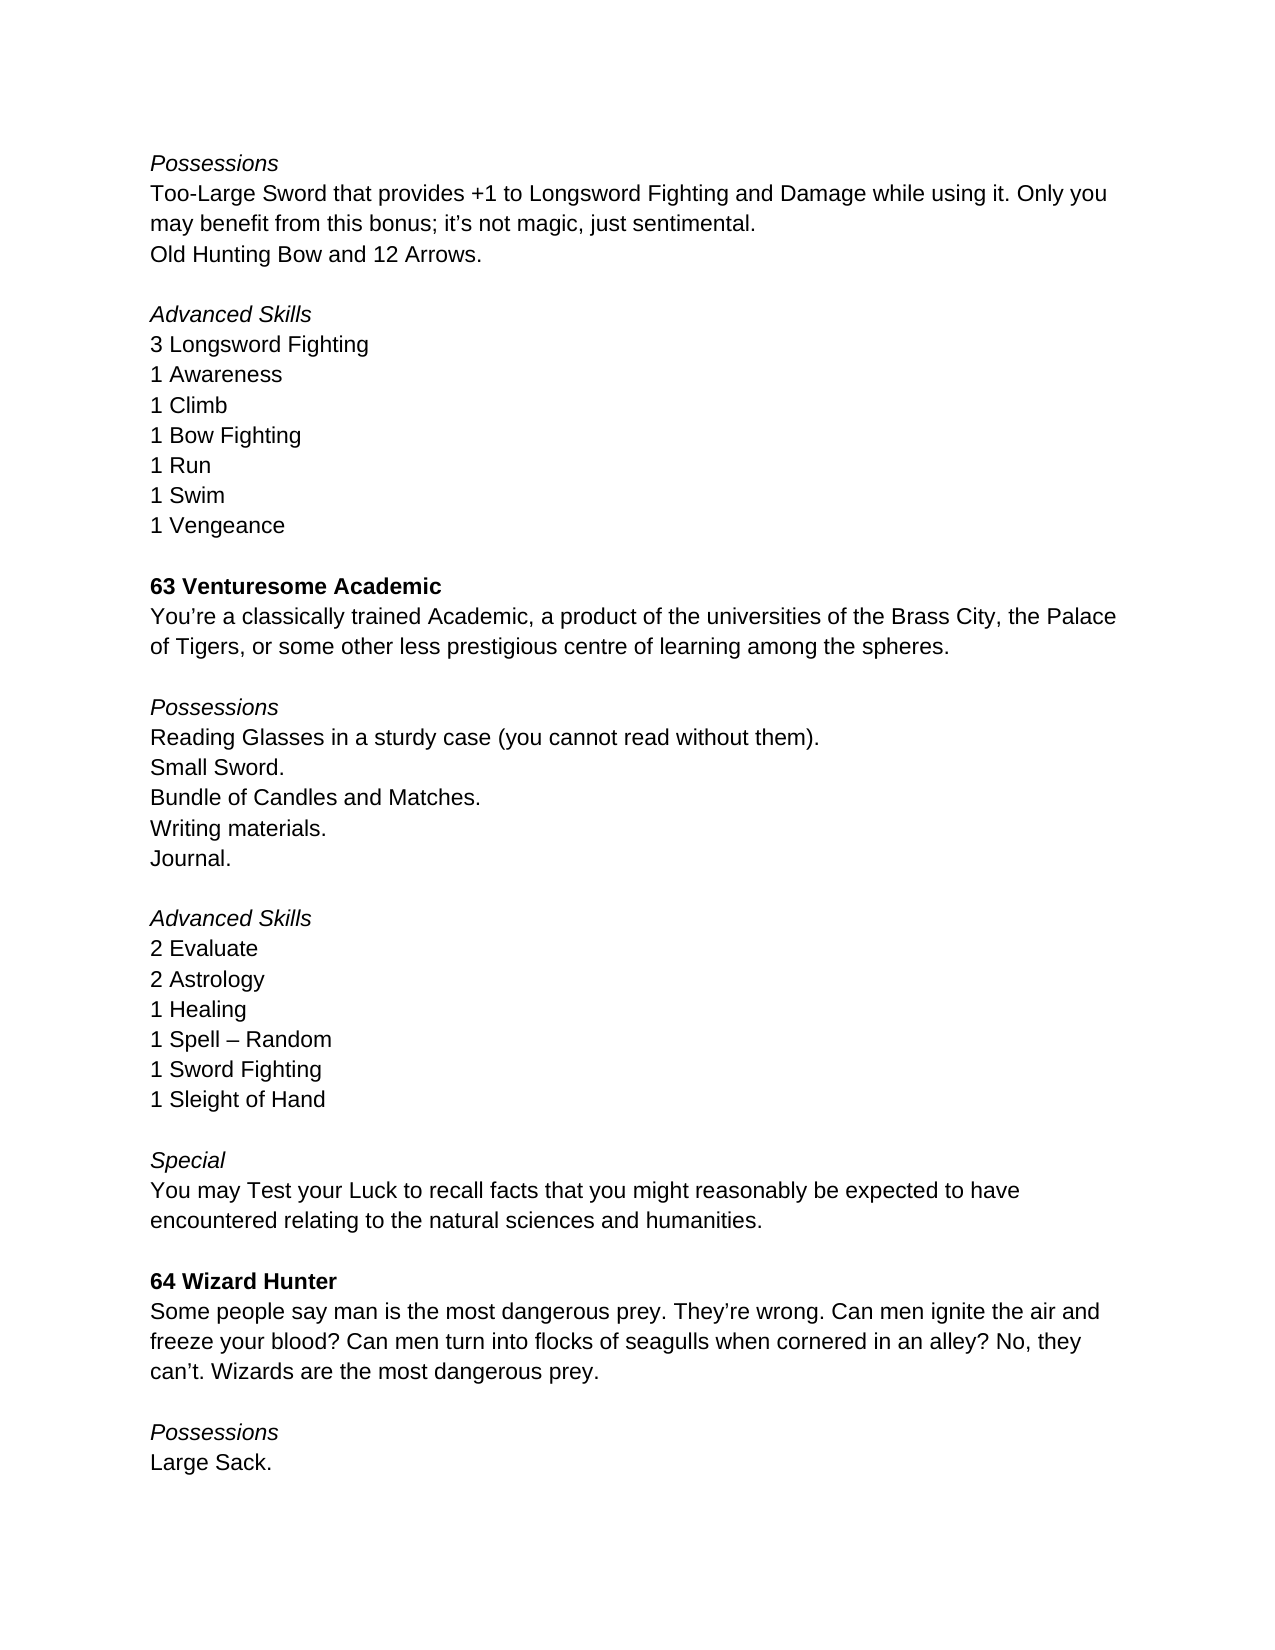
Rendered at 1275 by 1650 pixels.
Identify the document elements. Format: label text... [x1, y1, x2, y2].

text Reading Glasses in a sturdy case (you cannot read without them). [150, 724, 1125, 750]
text 64 Wizard Hunter [150, 1268, 1125, 1294]
text 1 Sleight of Hand [150, 1086, 1125, 1113]
text Advanced Skills [150, 905, 1125, 932]
text Some people say man is the most dangerous prey. They’re wrong. Can men ignite the air and freeze your blood? Can men turn into flocks of seagulls when cornered in an alley? No, they can’t. Wizards are the most dangerous prey. [150, 1298, 1125, 1385]
text Journal. [150, 845, 1125, 871]
text Possessions [150, 150, 1125, 176]
text 2 Evaluate [150, 935, 1125, 962]
text Large Sack. [150, 1449, 1125, 1475]
text Writing materials. [150, 814, 1125, 841]
text Old Hunting Bow and 12 Arrows. [150, 241, 1125, 267]
text Bundle of Candles and Matches. [150, 784, 1125, 811]
text 1 Healing [150, 996, 1125, 1022]
text Small Sword. [150, 754, 1125, 781]
text 2 Astrology [150, 966, 1125, 992]
text 1 Swim [150, 482, 1125, 509]
text Possessions [150, 1419, 1125, 1445]
text Too-Large Sword that provides +1 to Longsword Fighting and Damage while using it. Only you may benefit from this bonus; it’s not magic, just sentimental. [150, 180, 1125, 237]
text 63 Venturesome Academic [150, 573, 1125, 599]
text 1 Spell – Random [150, 1026, 1125, 1052]
text You may Test your Luck to recall facts that you might reasonably be expected to have encountered relating to the natural sciences and humanities. [150, 1177, 1125, 1234]
text 1 Bow Fighting [150, 422, 1125, 448]
text 1 Vengeance [150, 512, 1125, 539]
text 1 Run [150, 452, 1125, 478]
text You’re a classically trained Academic, a product of the universities of the Brass City, the Palace of Tigers, or some other less prestigious centre of learning among the spheres. [150, 603, 1125, 660]
text Possessions [150, 694, 1125, 720]
text 3 Longsword Fighting [150, 331, 1125, 358]
text Special [150, 1147, 1125, 1173]
text 1 Sword Fighting [150, 1056, 1125, 1083]
text 1 Awareness [150, 361, 1125, 388]
text 1 Climb [150, 392, 1125, 418]
text Advanced Skills [150, 301, 1125, 327]
